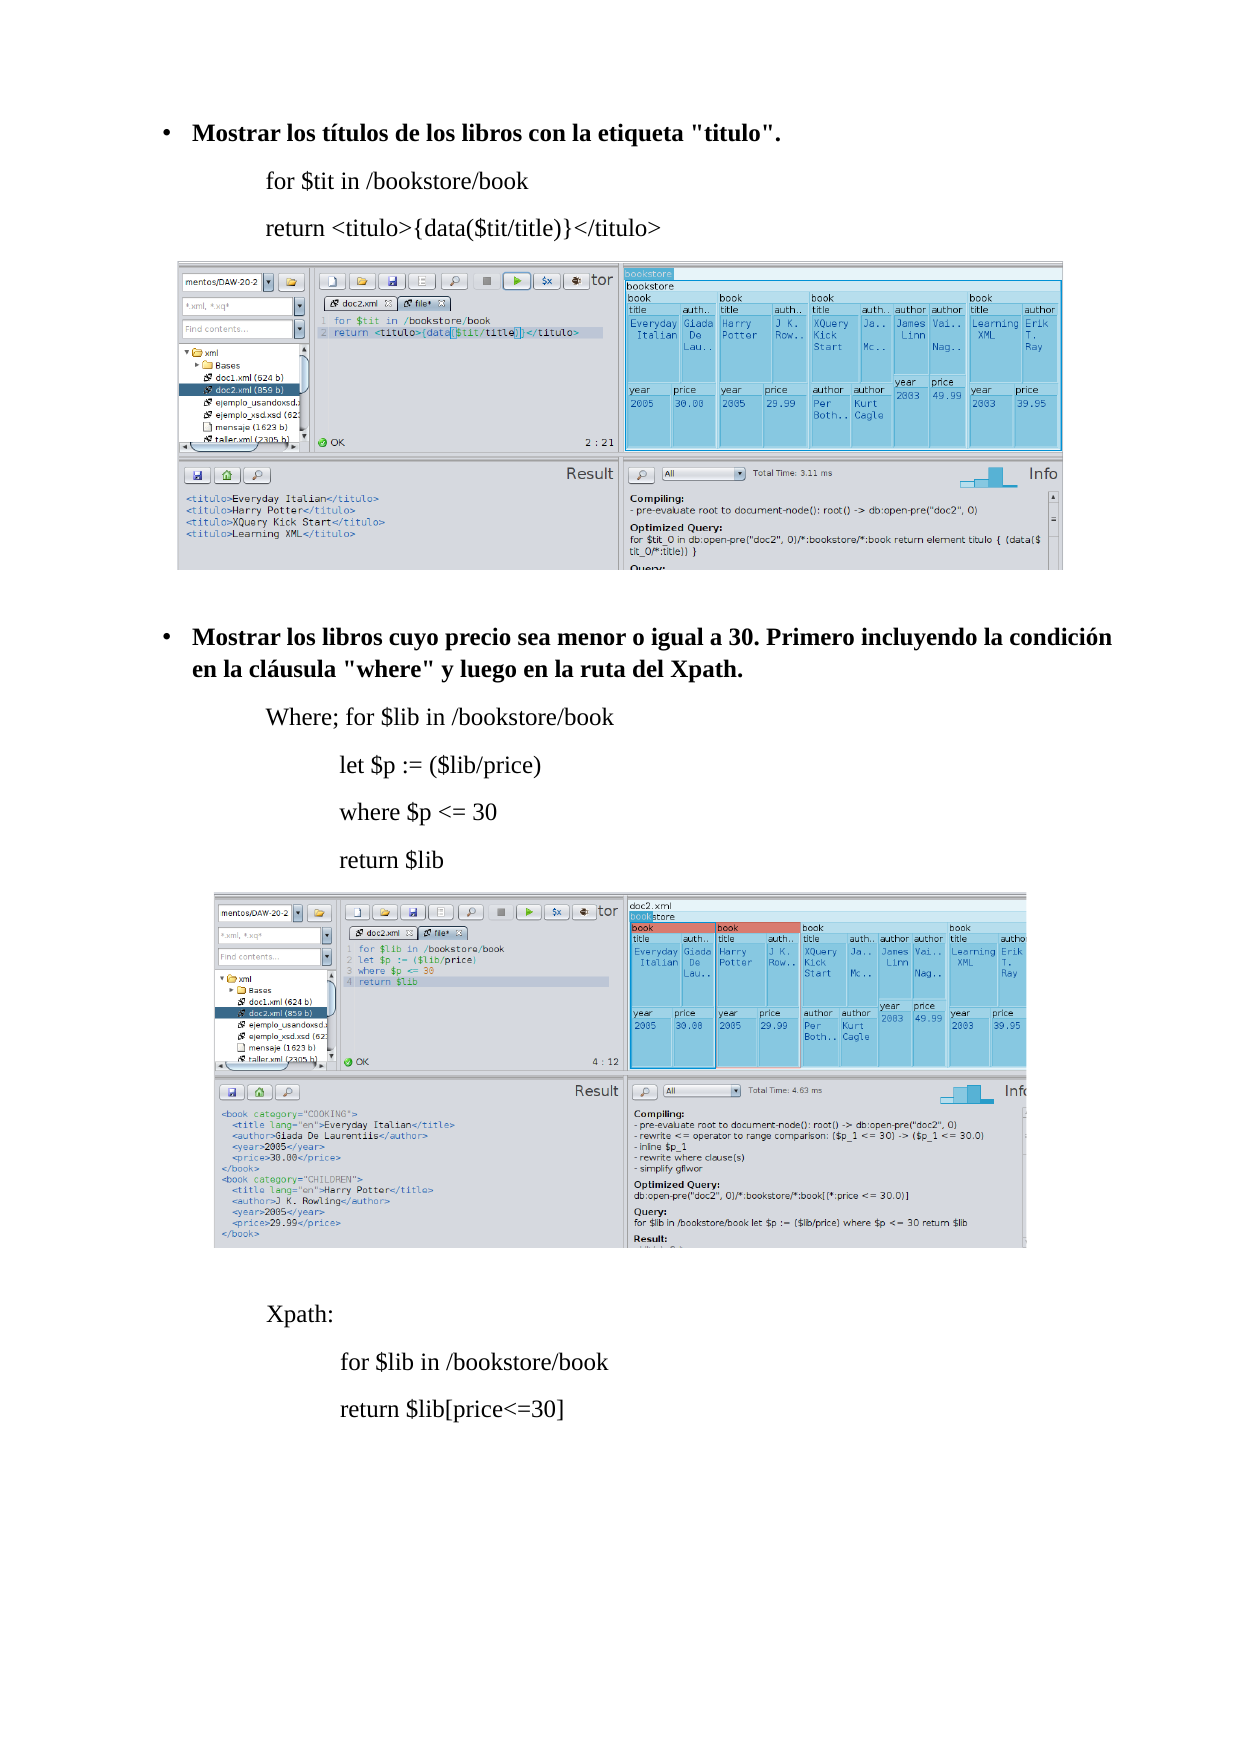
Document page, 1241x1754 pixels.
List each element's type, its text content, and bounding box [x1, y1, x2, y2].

list ​for $tit in /bookstore/book [236, 166, 1122, 194]
list Where; for $lib in /bookstore/book [236, 702, 1122, 731]
list return $lib [309, 845, 1122, 874]
list let $p := ($lib/price) [309, 750, 1122, 778]
text for $lib in /bookstore/book [118, 1347, 1122, 1376]
text return $lib[price<=30] [118, 1394, 1122, 1423]
list Mostrar los libros cuyo precio sea menor o igual a 30. Primero incluyendo la condición en la cláusula "where" y luego en la ruta del Xpath. [162, 622, 1122, 683]
picture [213, 892, 1027, 1248]
picture [177, 261, 1064, 570]
text Xpath: [118, 1299, 1122, 1328]
list where $p <= 30 [309, 797, 1122, 826]
list return <titulo>{data($tit/title)}</titulo> [236, 213, 1122, 242]
list Mostrar los títulos de los libros con la etiqueta "titulo". [162, 118, 1122, 147]
